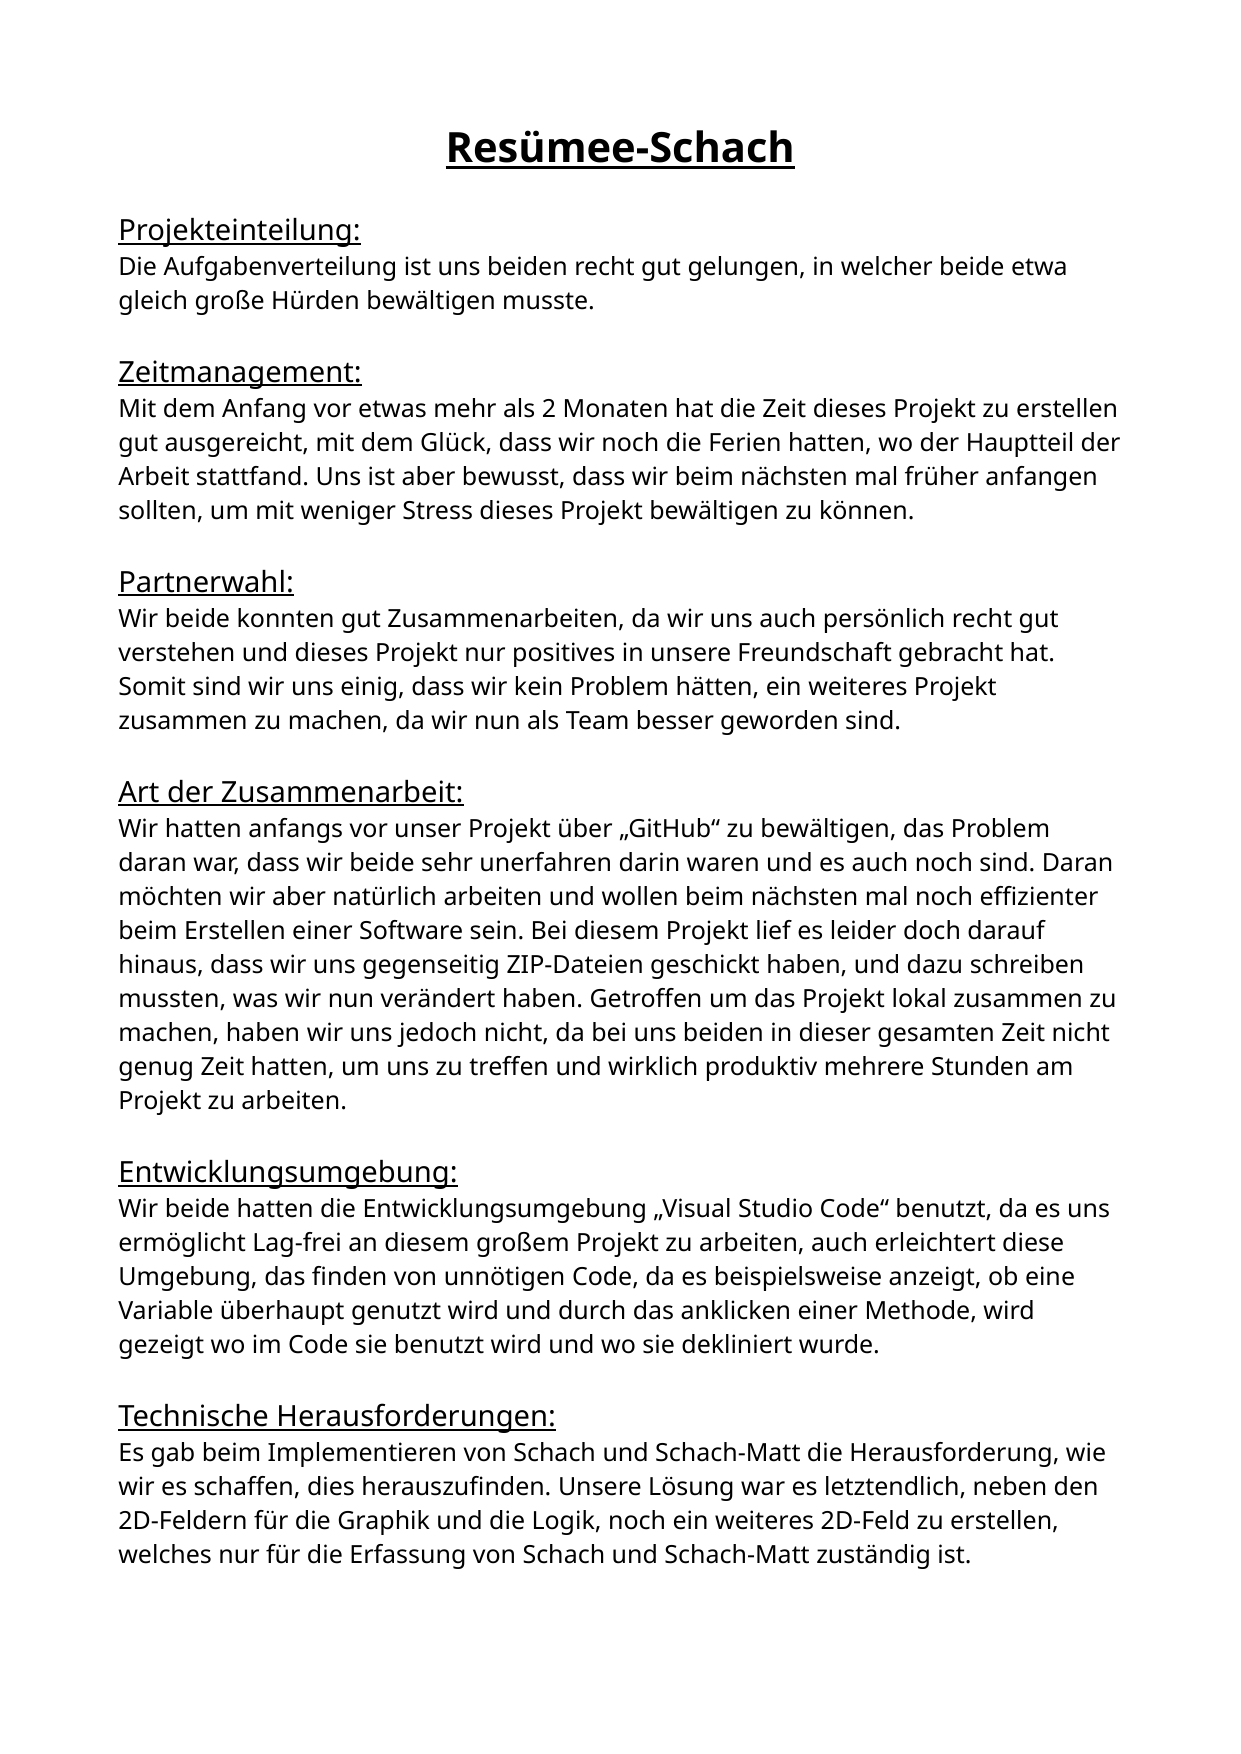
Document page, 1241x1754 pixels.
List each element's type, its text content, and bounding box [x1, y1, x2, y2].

text Technische Herausforderungen: [118, 1395, 1122, 1435]
text Mit dem Anfang vor etwas mehr als 2 Monaten hat die Zeit dieses Projekt zu erstellen gut ausgereicht, mit dem Glück, dass wir noch die Ferien hatten, wo der Hauptteil der Arbeit stattfand. Uns ist aber bewusst, dass wir beim nächsten mal früher anfangen sollten, um mit weniger Stress dieses Projekt bewältigen zu können. [118, 391, 1122, 527]
text Partnerwahl: [118, 561, 1122, 601]
text Wir beide hatten die Entwicklungsumgebung „Visual Studio Code“ benutzt, da es uns ermöglicht Lag-frei an diesem großem Projekt zu arbeiten, auch erleichtert diese Umgebung, das finden von unnötigen Code, da es beispielsweise anzeigt, ob eine Variable überhaupt genutzt wird und durch das anklicken einer Methode, wird gezeigt wo im Code sie benutzt wird und wo sie dekliniert wurde. [118, 1191, 1122, 1361]
text Art der Zusammenarbeit: [118, 771, 1122, 811]
text Resümee-Schach [118, 118, 1122, 175]
text Es gab beim Implementieren von Schach und Schach-Matt die Herausforderung, wie wir es schaffen, dies herauszufinden. Unsere Lösung war es letztendlich, neben den 2D-Feldern für die Graphik und die Logik, noch ein weiteres 2D-Feld zu erstellen, welches nur für die Erfassung von Schach und Schach-Matt zuständig ist. [118, 1435, 1122, 1571]
text Wir beide konnten gut Zusammenarbeiten, da wir uns auch persönlich recht gut verstehen und dieses Projekt nur positives in unsere Freundschaft gebracht hat. Somit sind wir uns einig, dass wir kein Problem hätten, ein weiteres Projekt zusammen zu machen, da wir nun als Team besser geworden sind. [118, 601, 1122, 737]
text Projekteinteilung: [118, 209, 1122, 249]
text Die Aufgabenverteilung ist uns beiden recht gut gelungen, in welcher beide etwa gleich große Hürden bewältigen musste. [118, 249, 1122, 317]
text Zeitmanagement: [118, 351, 1122, 391]
text Entwicklungsumgebung: [118, 1151, 1122, 1191]
text Wir hatten anfangs vor unser Projekt über „GitHub“ zu bewältigen, das Problem daran war, dass wir beide sehr unerfahren darin waren und es auch noch sind. Daran möchten wir aber natürlich arbeiten und wollen beim nächsten mal noch effizienter beim Erstellen einer Software sein. Bei diesem Projekt lief es leider doch darauf hinaus, dass wir uns gegenseitig ZIP-Dateien geschickt haben, und dazu schreiben mussten, was wir nun verändert haben. Getroffen um das Projekt lokal zusammen zu machen, haben wir uns jedoch nicht, da bei uns beiden in dieser gesamten Zeit nicht genug Zeit hatten, um uns zu treffen und wirklich produktiv mehrere Stunden am Projekt zu arbeiten. [118, 811, 1122, 1117]
